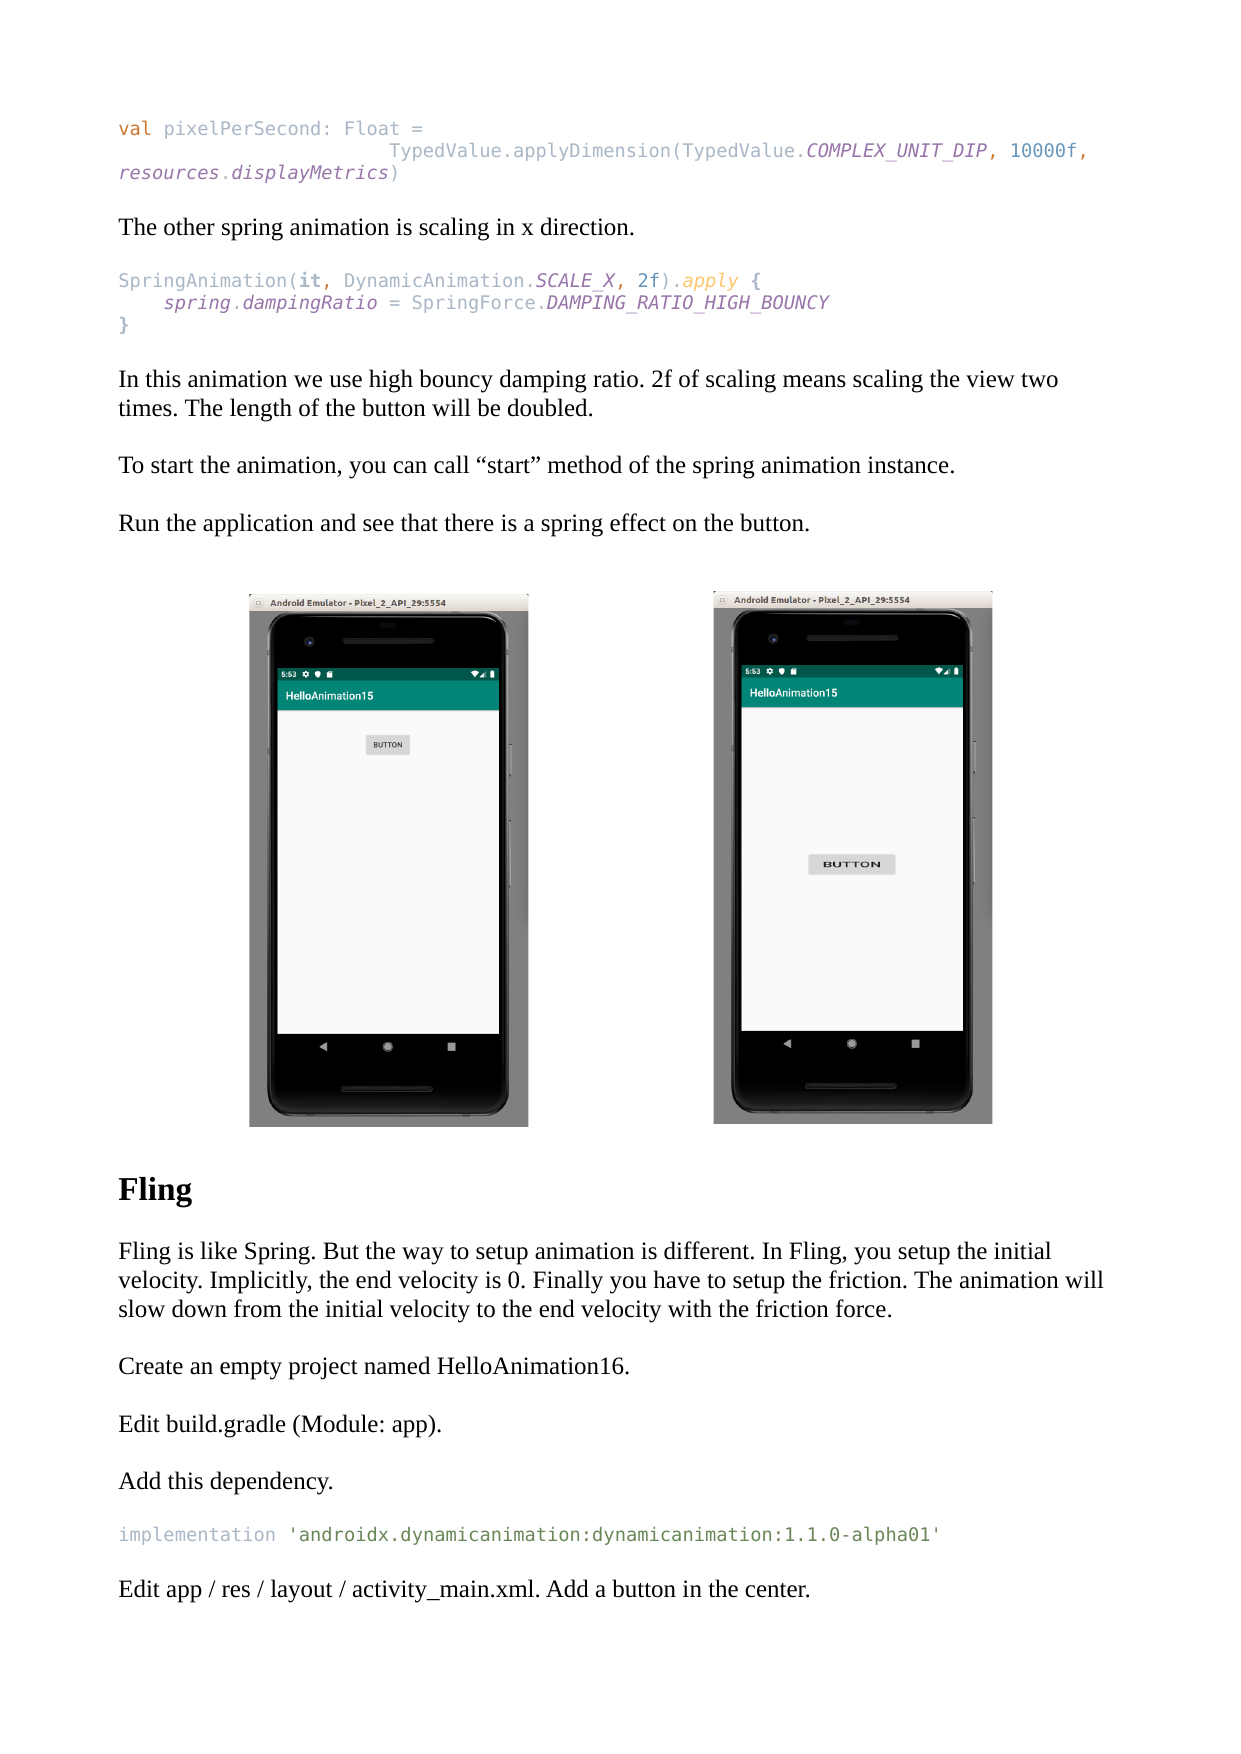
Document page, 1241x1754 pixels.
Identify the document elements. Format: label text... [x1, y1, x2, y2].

text Create an empty project named HelloAnimation16. [118, 1351, 1122, 1380]
text Fling is like Spring. But the way to setup animation is different. In Fling, you setup the initial velocity. Implicitly, the end velocity is 0. Finally you have to setup the friction. The animation will slow down from the initial velocity to the end velocity with the friction force. [118, 1236, 1122, 1323]
picture [249, 594, 529, 1127]
text SpringAnimation(it, DynamicAnimation.SCALE_X, 2f).apply { spring.dampingRatio = SpringForce.DAMPING_RATIO_HIGH_BOUNCY } [118, 270, 1122, 336]
text Edit build.gradle (Module: app). [118, 1409, 1122, 1438]
text Run the application and see that there is a spring effect on the button. [118, 508, 1122, 537]
text val pixelPerSecond: Float = TypedValue.applyDimension(TypedValue.COMPLEX_UNIT_DIP, 10000f, resources.displayMetrics) [118, 118, 1122, 184]
text Fling [118, 1169, 1122, 1208]
text To start the animation, you can call “start” method of the spring animation instance. [118, 451, 1122, 479]
text The other spring animation is scaling in x direction. [118, 212, 1122, 241]
text In this animation we use high bouncy damping ratio. 2f of scaling means scaling the view two times. The length of the button will be doubled. [118, 364, 1122, 422]
text Edit app / res / layout / activity_main.xml. Add a button in the center. [118, 1574, 1122, 1603]
text implementation 'androidx.dynamicanimation:dynamicanimation:1.1.0-alpha01' [118, 1524, 1122, 1546]
text Add this dependency. [118, 1466, 1122, 1495]
picture [713, 591, 993, 1124]
